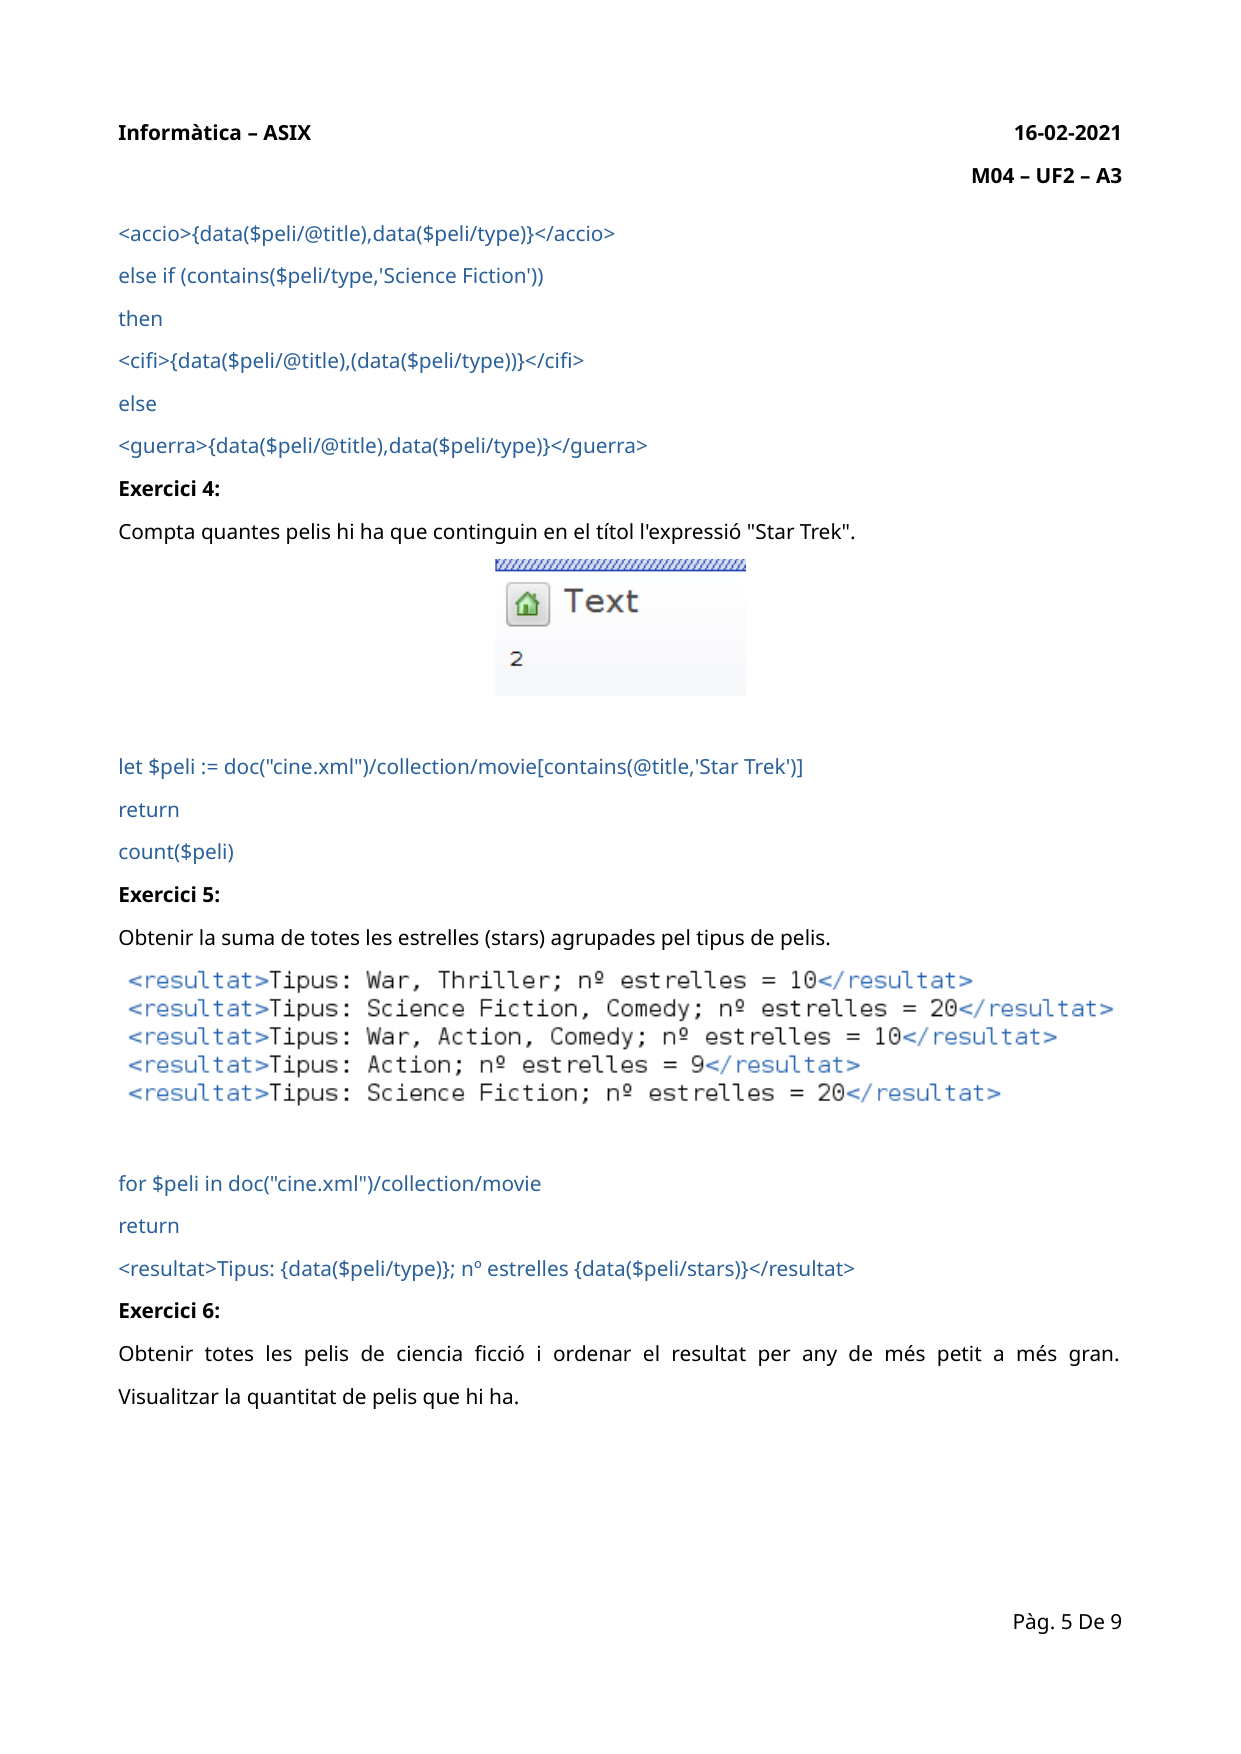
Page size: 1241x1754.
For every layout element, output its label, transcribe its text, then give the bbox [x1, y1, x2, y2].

picture [494, 559, 746, 696]
text count($peli) [118, 837, 1122, 866]
text return [118, 795, 1122, 823]
text Obtenir totes les pelis de ciencia ficció i ordenar el resultat per any de més petit a més gran. Visualitzar la quantitat de pelis que hi ha. [118, 1339, 1122, 1410]
text for $peli in doc("cine.xml")/collection/movie [118, 1169, 1122, 1197]
text <accio>{data($peli/@title),data($peli/type)}</accio> [118, 219, 1122, 247]
text Exercici 6: [118, 1297, 1122, 1325]
text Compta quantes pelis hi ha que continguin en el títol l'expressió "Star Trek". [118, 517, 1122, 545]
text <cifi>{data($peli/@title),(data($peli/type))}</cifi> [118, 346, 1122, 375]
text else [118, 389, 1122, 417]
text Exercici 5: [118, 880, 1122, 908]
picture [120, 965, 1121, 1112]
text return [118, 1211, 1122, 1240]
text <resultat>Tipus: {data($peli/type)}; nº estrelles {data($peli/stars)}</resultat> [118, 1254, 1122, 1282]
text <guerra>{data($peli/@title),data($peli/type)}</guerra> [118, 432, 1122, 460]
text let $peli := doc("cine.xml")/collection/movie[contains(@title,'Star Trek')] [118, 752, 1122, 781]
text else if (contains($peli/type,'Science Fiction')) [118, 261, 1122, 290]
text then [118, 304, 1122, 332]
text Exercici 4: [118, 474, 1122, 503]
text Obtenir la suma de totes les estrelles (stars) agrupades pel tipus de pelis. [118, 923, 1122, 951]
